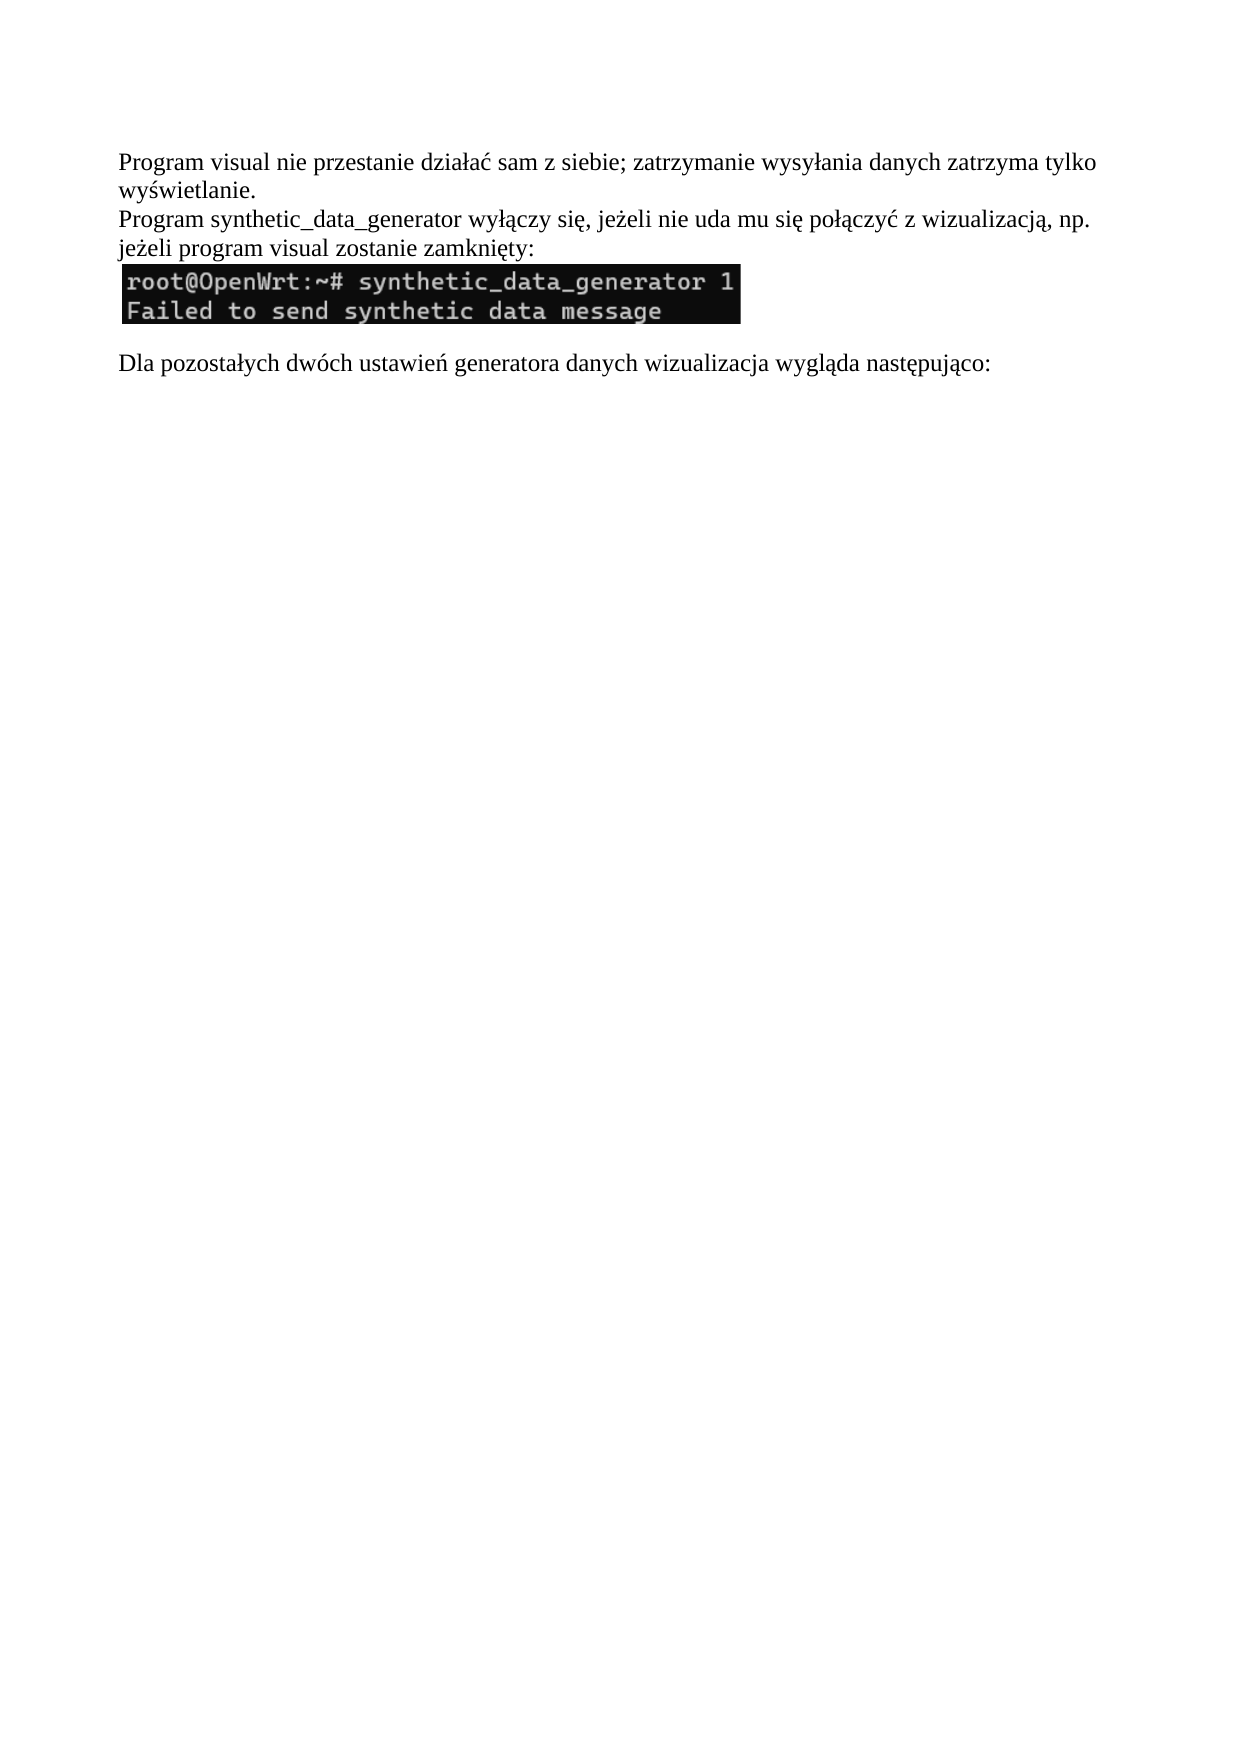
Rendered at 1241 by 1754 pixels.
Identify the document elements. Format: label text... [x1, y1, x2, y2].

text Program visual nie przestanie działać sam z siebie; zatrzymanie wysyłania danych zatrzyma tylko wyświetlanie. [118, 147, 1122, 204]
picture [122, 264, 741, 324]
text Program synthetic_data_generator wyłączy się, jeżeli nie uda mu się połączyć z wizualizacją, np. jeżeli program visual zostanie zamknięty: [118, 204, 1122, 262]
text Dla pozostałych dwóch ustawień generatora danych wizualizacja wygląda następująco: [118, 348, 1122, 377]
